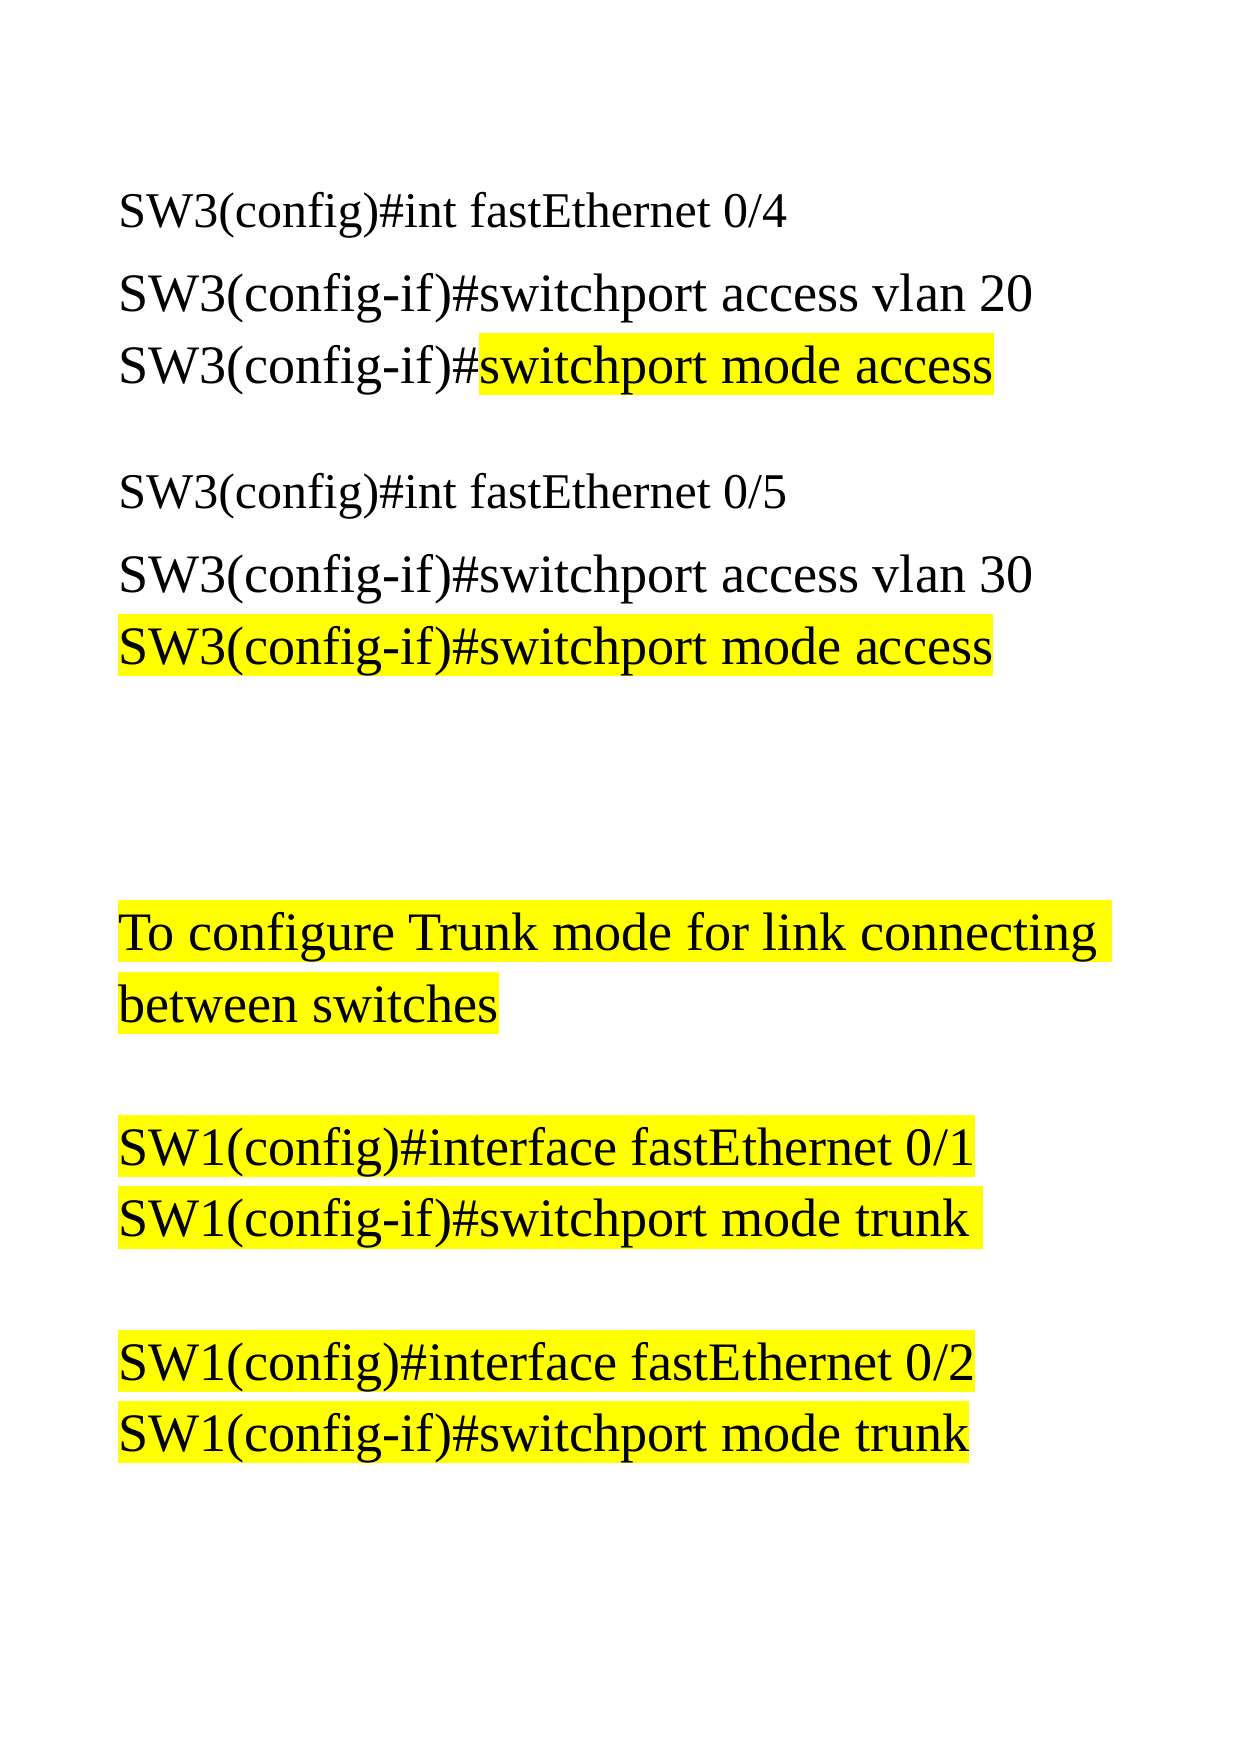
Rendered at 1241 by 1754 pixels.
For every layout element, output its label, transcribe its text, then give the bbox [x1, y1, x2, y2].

text SW3(config-if)#switchport mode access [118, 333, 1122, 395]
text SW3(config-if)#switchport access vlan 30 [118, 542, 1122, 604]
text To configure Trunk mode for link connecting between switches [118, 900, 1122, 1034]
text SW1(config)#interface fastEthernet 0/1 [118, 1115, 1122, 1177]
text SW1(config)#interface fastEthernet 0/2 [118, 1329, 1122, 1392]
text SW1(config-if)#switchport mode trunk [118, 1401, 1122, 1463]
text SW3(config)#int fastEthernet 0/5 [118, 462, 1122, 519]
text SW1(config-if)#switchport mode trunk [118, 1186, 1122, 1249]
text SW3(config-if)#switchport mode access [118, 614, 1122, 676]
text SW3(config-if)#switchport access vlan 20 [118, 261, 1122, 323]
text SW3(config)#int fastEthernet 0/4 [118, 180, 1122, 238]
